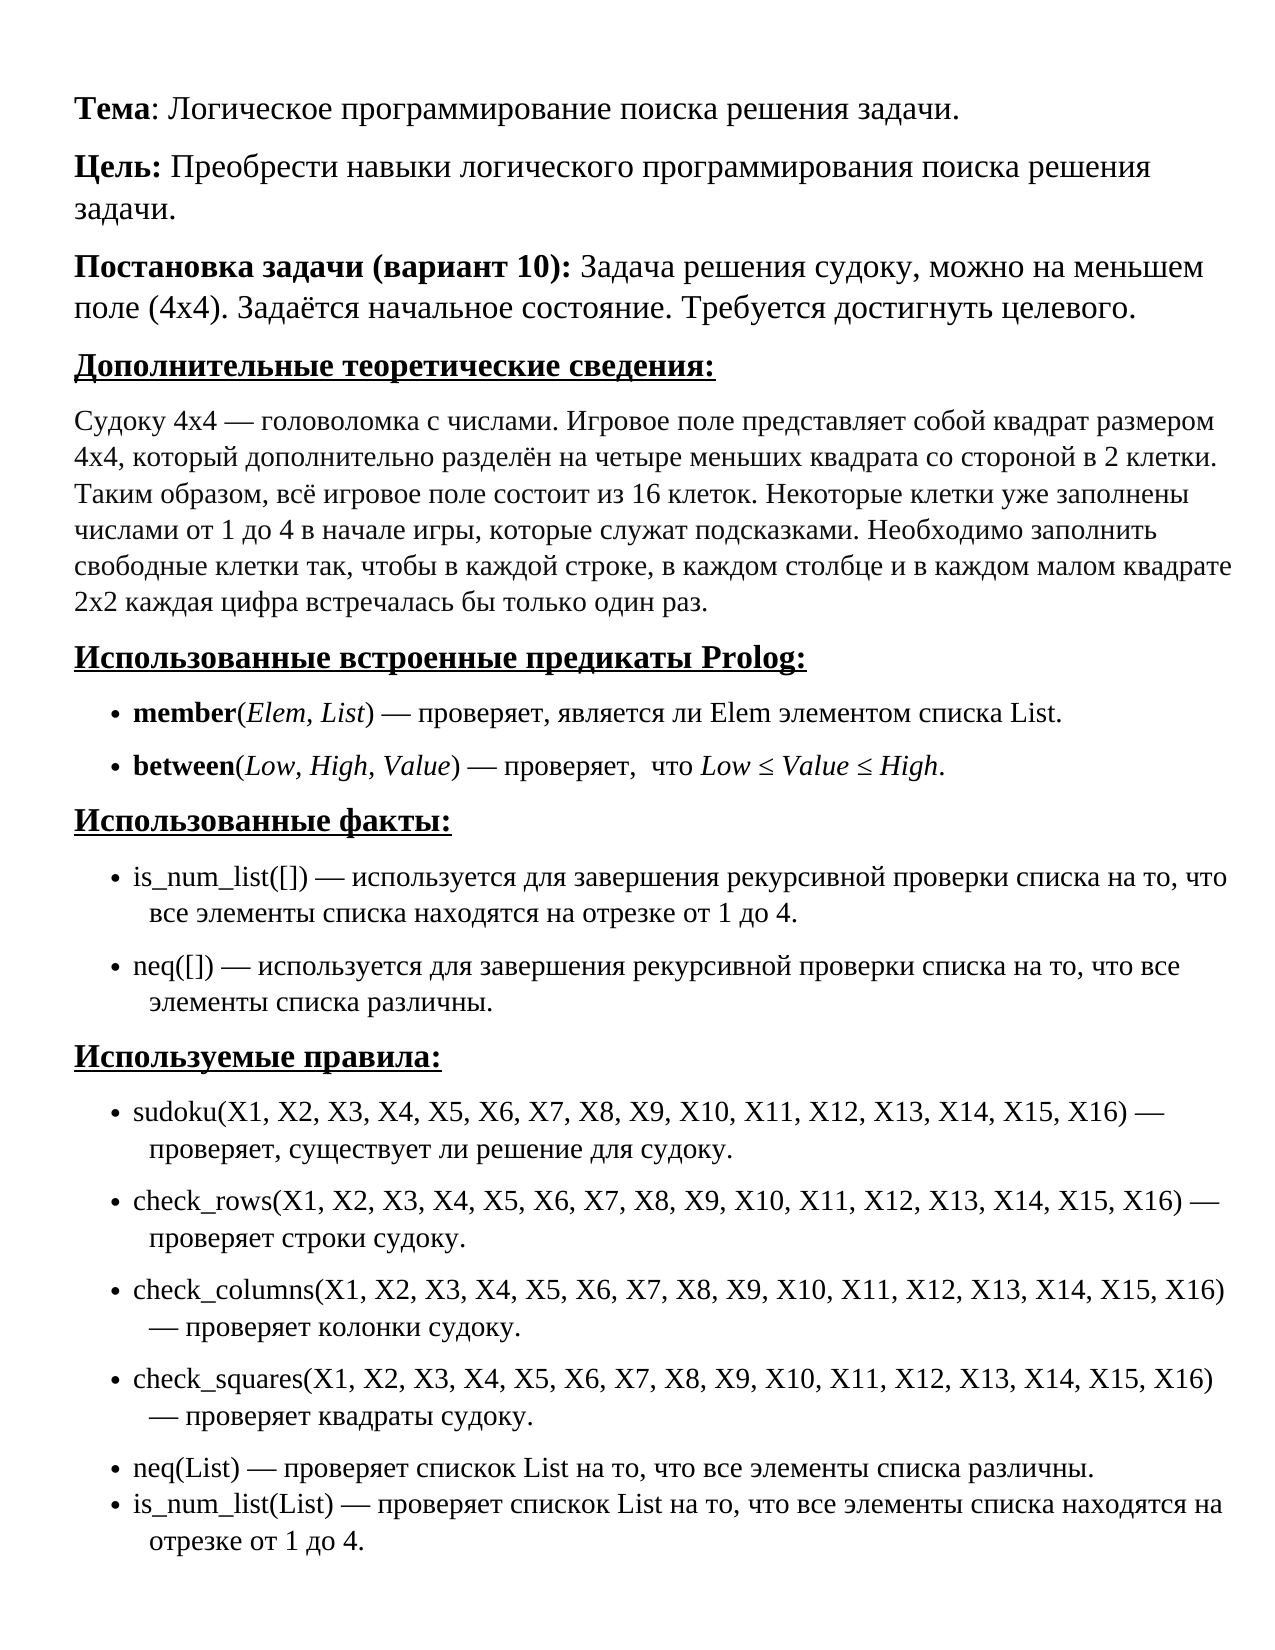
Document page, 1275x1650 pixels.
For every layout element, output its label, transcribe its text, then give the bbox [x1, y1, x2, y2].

list neq([]) — используется для завершения рекурсивной проверки списка на то, что все элементы списка различны. [111, 948, 1240, 1017]
text Использованные факты: [74, 801, 1240, 839]
text Постановка задачи (вариант 10): Задача решения судоку, можно на меньшем поле (4х4). Задаётся начальное состояние. Требуется достигнуть целевого. [74, 246, 1240, 326]
text Используемые правила: [74, 1037, 1240, 1075]
list is_num_list([]) — используется для завершения рекурсивной проверки списка на то, что все элементы списка находятся на отрезке от 1 до 4. [111, 859, 1240, 928]
list between(Low, High, Value) — проверяет, что Low ≤ Value ≤ High. [111, 748, 1240, 781]
list check_columns(X1, X2, X3, X4, X5, X6, X7, X8, X9, X10, X11, X12, X13, X14, X15, X16) — проверяет колонки судоку. [111, 1272, 1240, 1342]
text Использованные встроенные предикаты Prolog: [74, 637, 1240, 675]
list sudoku(X1, X2, X3, X4, X5, X6, X7, X8, X9, X10, X11, X12, X13, X14, X15, X16) — проверяет, существует ли решение для судоку. [111, 1094, 1240, 1164]
list member(Elem, List) — проверяет, является ли Elem элементом списка List. [111, 695, 1240, 728]
list is_num_list(List) — проверяет спискок List на то, что все элементы списка находятся на отрезке от 1 до 4. [111, 1487, 1240, 1556]
text Цель: Преобрести навыки логического программирования поиска решения задачи. [74, 147, 1240, 226]
list check_squares(X1, X2, X3, X4, X5, X6, X7, X8, X9, X10, X11, X12, X13, X14, X15, X16) — проверяет квадраты судоку. [111, 1361, 1240, 1431]
text Дополнительные теоретические сведения: [74, 345, 1240, 384]
list check_rows(X1, X2, X3, X4, X5, X6, X7, X8, X9, X10, X11, X12, X13, X14, X15, X16) — проверяет строки судоку. [111, 1183, 1240, 1253]
list neq(List) — проверяет спискок List на то, что все элементы списка различны. [111, 1450, 1240, 1484]
text Судоку 4x4 — головоломка с числами. Игровое поле представляет собой квадрат размером 4x4, который дополнительно разделён на четыре меньших квадрата со стороной в 2 клетки. Таким образом, всё игровое поле состоит из 16 клеток. Некоторые клетки уже заполнены числами от 1 до 4 в начале игры, которые служат подсказками. Необходимо заполнить свободные клетки так, чтобы в каждой строке, в каждом столбце и в каждом малом квадрате 2x2 каждая цифра встречалась бы только один раз. [74, 403, 1240, 618]
text Тема: Логическое программирование поиска решения задачи. [74, 89, 1240, 127]
